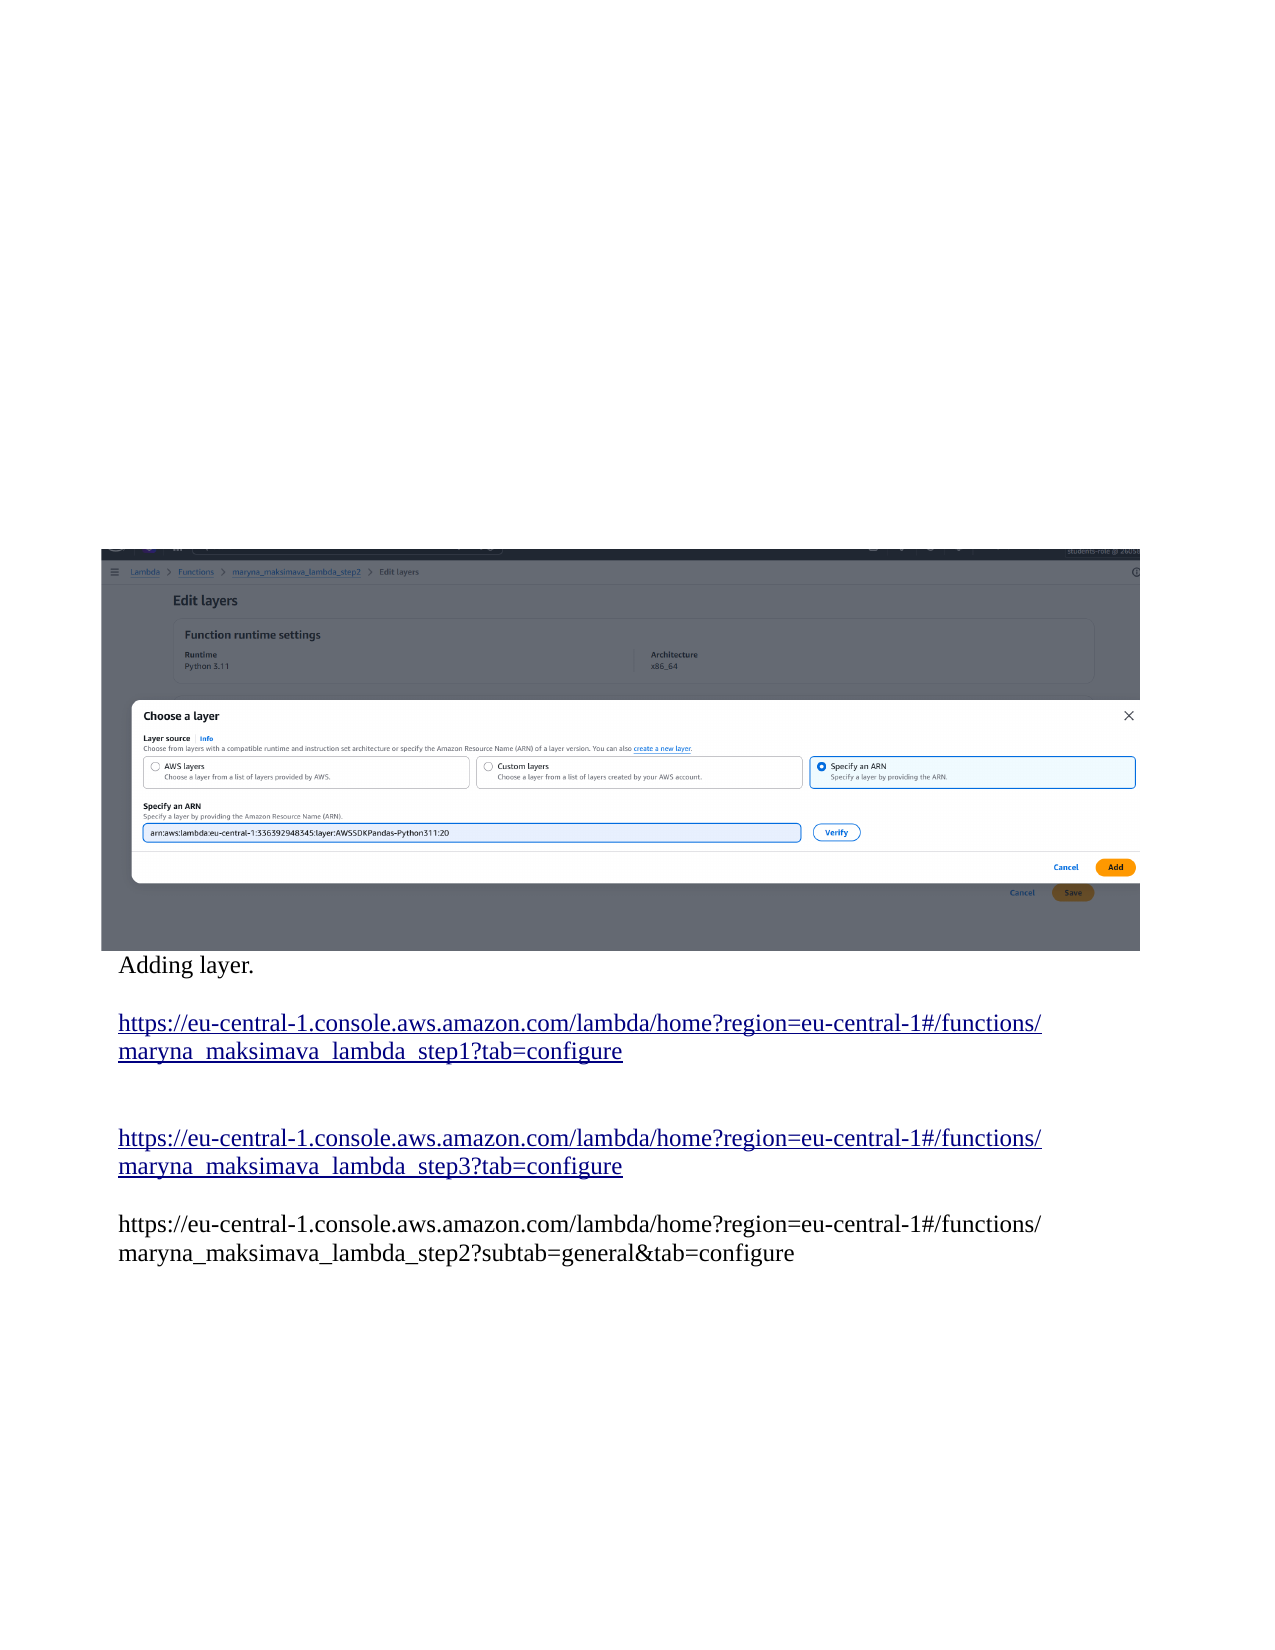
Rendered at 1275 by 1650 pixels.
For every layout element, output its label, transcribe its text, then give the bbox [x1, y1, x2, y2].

text Adding layer. [118, 549, 1157, 979]
picture [101, 549, 1140, 951]
text https://eu-central-1.console.aws.amazon.com/lambda/home?region=eu-central-1#/functions/maryna_maksimava_lambda_step3?tab=configure [118, 1123, 1157, 1180]
text https://eu-central-1.console.aws.amazon.com/lambda/home?region=eu-central-1#/functions/maryna_maksimava_lambda_step2?subtab=general&tab=configure [118, 1209, 1157, 1266]
text https://eu-central-1.console.aws.amazon.com/lambda/home?region=eu-central-1#/functions/maryna_maksimava_lambda_step1?tab=configure [118, 1008, 1157, 1065]
